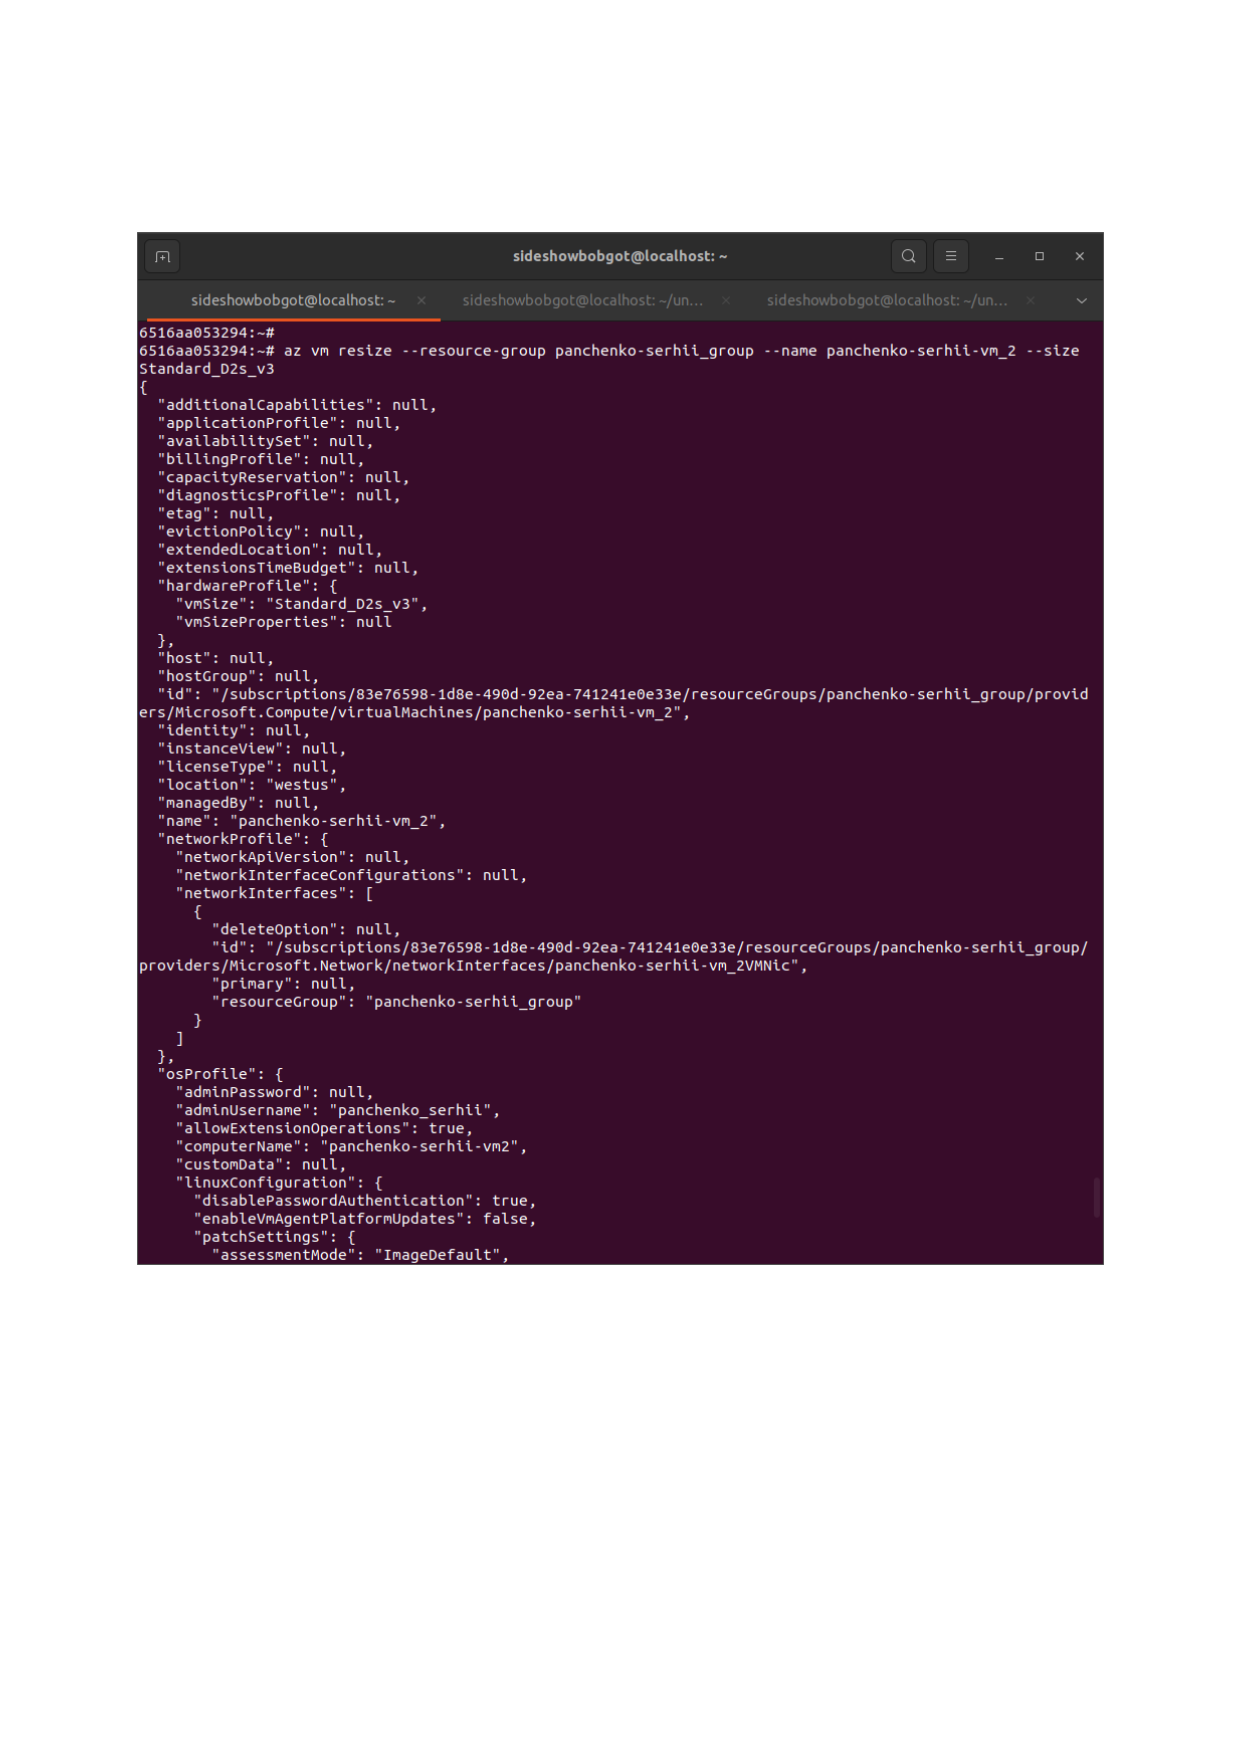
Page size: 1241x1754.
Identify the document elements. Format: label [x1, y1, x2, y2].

picture [118, 213, 1123, 1284]
